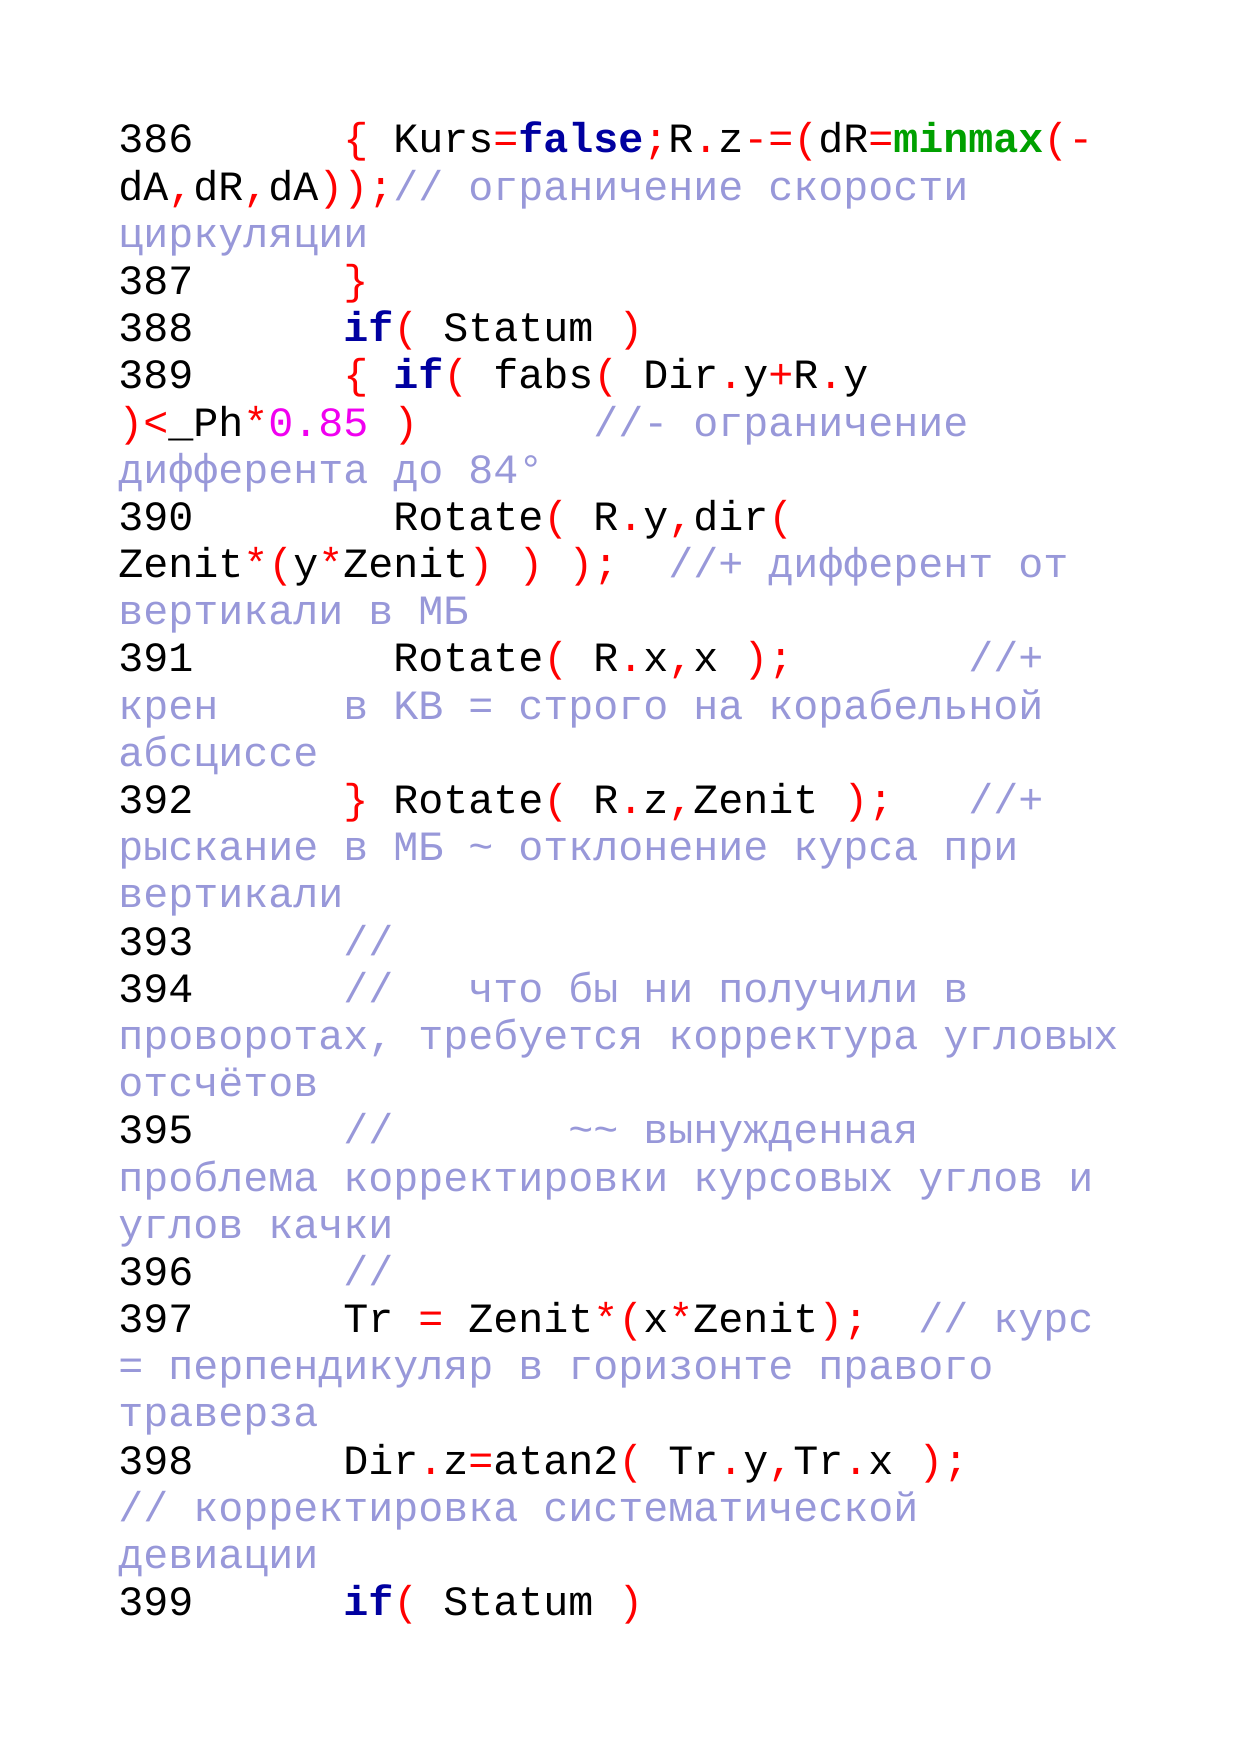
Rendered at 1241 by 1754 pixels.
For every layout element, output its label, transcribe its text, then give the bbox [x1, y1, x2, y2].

subtitle 390 Rotate( R.y,dir( Zenit*(y*Zenit) ) ); //+ дифферент от вертикали в МБ [118, 496, 1122, 637]
subtitle 397 Tr = Zenit*(x*Zenit); // курс = перпендикуляр в горизонте правого траверза [118, 1298, 1122, 1439]
subtitle 388 if( Statum ) [118, 307, 443, 354]
subtitle 396 // [118, 1251, 1122, 1298]
subtitle 388 if( Statum ) [618, 307, 1122, 354]
subtitle 398 Dir.z=atan2( Tr.y,Tr.x ); // корректировка систематической девиации [118, 1439, 1122, 1581]
subtitle 391 Rotate( R.x,x ); //+ крен в KB = строго на корабельной абсциссе [118, 637, 1122, 779]
subtitle 393 // [118, 920, 1122, 967]
subtitle 399 if( Statum ) // ~~ нет режима кинематического скольжения [118, 1581, 443, 1628]
subtitle 389 { if( fabs( Dir.y+R.y )<_Ph*0.85 ) //- ограничение дифферента до 84° [118, 354, 1122, 496]
subtitle 399 if( Statum ) // ~~ нет режима кинематического скольжения [618, 1581, 1122, 1628]
subtitle 394 // что бы ни получили в проворотах, требуется корректура угловых отсчётов [118, 967, 1122, 1109]
subtitle 387 } [118, 260, 1122, 307]
subtitle 392 } Rotate( R.z,Zenit ); //+ рыскание в МБ ~ отклонение курса при вертикали [118, 779, 1122, 920]
subtitle 395 // ~~ вынужденная проблема корректировки курсовых углов и углов качки [118, 1109, 1122, 1251]
subtitle 386 { Kurs=false;R.z-=(dR=minmax(-dA,dR,dA));// ограничение скорости циркуляции [118, 118, 1122, 260]
